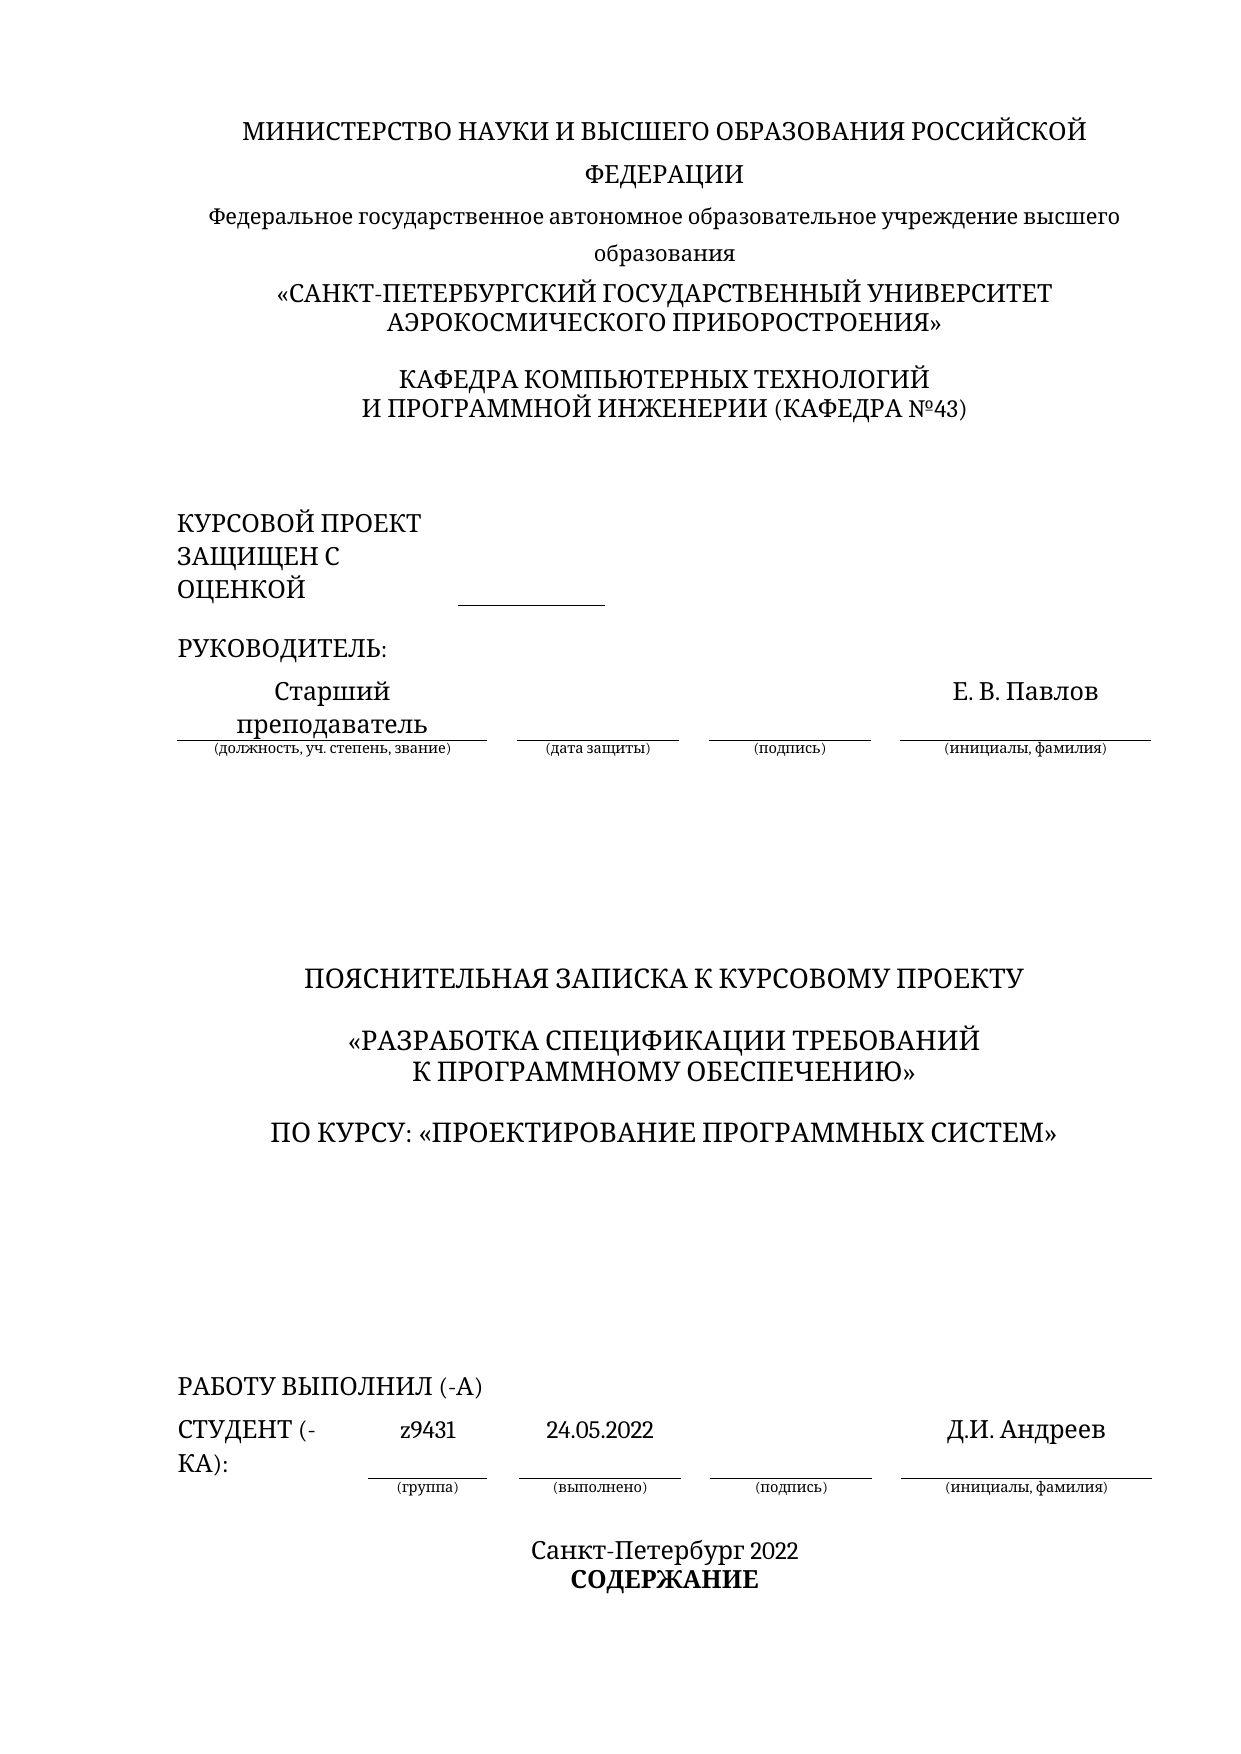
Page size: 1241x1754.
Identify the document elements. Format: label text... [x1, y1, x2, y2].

table_header Старший преподаватель [177, 678, 487, 739]
table_cell [487, 740, 517, 769]
table_cell [681, 1478, 710, 1508]
text МИНИСТЕРСТВО НАУКИ И ВЫСШЕГО ОБРАЗОВАНИЯ РОССИЙСКОЙ ФЕДЕРАЦИИ [177, 118, 1152, 190]
table_cell [487, 1478, 519, 1508]
table_cell [871, 740, 900, 769]
table_cell (инициалы, фамилия) [900, 741, 1151, 769]
table_cell (дата защиты) [517, 741, 679, 769]
table_cell ПО КУРСУ: «ПРОЕКТИРОВАНИЕ ПРОГРАММНЫХ СИСТЕМ» [177, 1095, 1151, 1172]
table_cell (инициалы, фамилия) [901, 1479, 1152, 1508]
table_cell (выполнено) [519, 1479, 681, 1508]
text И ПРОГРАММНОЙ ИНЖЕНЕРИИ (КАФЕДРА №43) [177, 395, 1152, 424]
table_header КУРСОВОЙ ПРОЕКТ ЗАЩИЩЕН С ОЦЕНКОЙ [177, 510, 458, 605]
table_header [517, 678, 679, 739]
table_header ПОЯСНИТЕЛЬНАЯ ЗАПИСКА К КУРСОВОМУ ПРОЕКТУ [177, 942, 1151, 1018]
table_cell (группа) [368, 1479, 487, 1508]
table_header Д.И. Андреев [901, 1416, 1152, 1478]
table_header [679, 678, 708, 739]
text «САНКТ-ПЕТЕРБУРГСКИЙ ГОСУДАРСТВЕННЫЙ УНИВЕРСИТЕТ [177, 280, 1152, 309]
text Федеральное государственное автономное образовательное учреждение высшего образования [177, 204, 1152, 267]
table_cell [872, 1478, 901, 1508]
table_cell (подпись) [710, 1479, 872, 1508]
table_header СТУДЕНТ (-КА): [177, 1416, 368, 1478]
text СОДЕРЖАНИЕ [177, 1566, 1152, 1594]
table_header Е. В. Павлов [900, 678, 1151, 739]
text АЭРОКОСМИЧЕСКОГО ПРИБОРОСТРОЕНИЯ» [177, 309, 1152, 337]
table_cell (должность, уч. степень, звание) [177, 741, 487, 769]
text Санкт-Петербург 2022 [177, 1537, 1152, 1566]
text КАФЕДРА КОМПЬЮТЕРНЫХ ТЕХНОЛОГИЙ [177, 366, 1152, 395]
table_cell (подпись) [709, 741, 871, 769]
table_cell [679, 740, 708, 769]
table_cell «РАЗРАБОТКА СПЕЦИФИКАЦИИ ТРЕБОВАНИЙ К ПРОГРАММНОМУ ОБЕСПЕЧЕНИЮ» [177, 1019, 1151, 1095]
table_header 24.05.2022 [519, 1416, 681, 1478]
table_header [681, 1416, 710, 1478]
table_header [871, 678, 900, 739]
table_header [487, 1416, 519, 1478]
table_header [487, 678, 517, 739]
table_header z9431 [368, 1416, 487, 1478]
table_header [872, 1416, 901, 1478]
table_header [710, 1416, 872, 1478]
table_cell [177, 1478, 368, 1508]
table_header [458, 510, 605, 605]
text РАБОТУ ВЫПОЛНИЛ (-А) [177, 1373, 1152, 1402]
table_header [709, 678, 871, 739]
text РУКОВОДИТЕЛЬ: [177, 634, 1152, 663]
